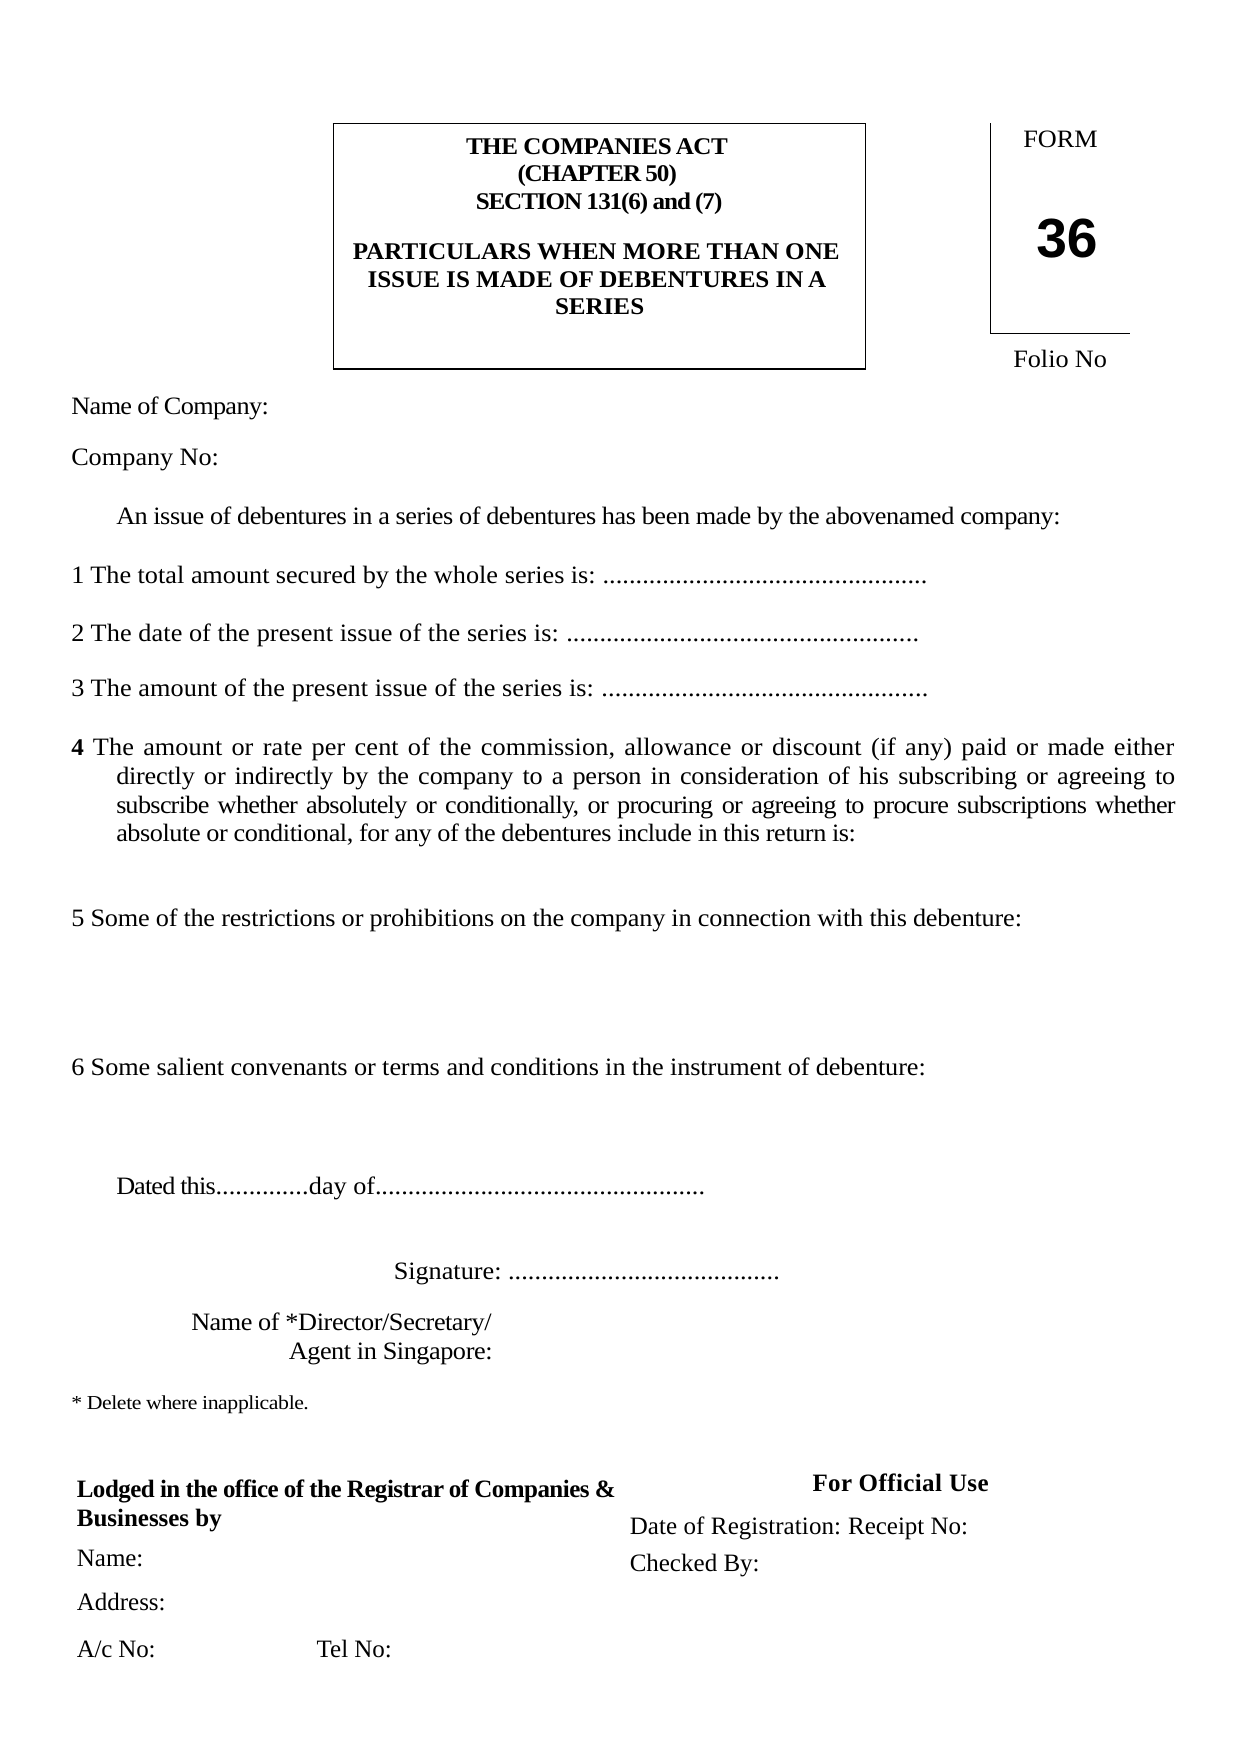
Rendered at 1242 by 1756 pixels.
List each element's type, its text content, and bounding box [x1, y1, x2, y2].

table_header For Official Use Date of Registration: Receipt No: Checked By: [624, 1469, 1177, 1669]
text 4 The amount or rate per cent of the commission, allowance or discount (if any) paid or made either directly or indirectly by the company to a person in consideration of his subscribing or agreeing to subscribe whether absolutely or conditionally, or procuring or agreeing to procure subscriptions whether absolute or conditional, for any of the debentures include in this return is: [71, 732, 1177, 847]
text 6 Some salient convenants or terms and conditions in the instrument of debenture: [71, 1052, 1177, 1081]
text Name of *Director/Secretary/ [191, 1307, 1177, 1336]
table_cell [334, 333, 865, 368]
text Company No: <o.uen> [71, 442, 1177, 471]
text * Delete where inapplicable. [71, 1391, 1177, 1414]
text 5 Some of the restrictions or prohibitions on the company in connection with this debenture: [71, 903, 1177, 932]
text 1 The total amount secured by the whole series is: [71, 560, 1177, 588]
text 2 The date of the present issue of the series is: [71, 618, 1177, 647]
text Dated this day of [116, 1171, 1177, 1200]
table_cell [333, 370, 866, 383]
table_header FORM 36 [991, 123, 1130, 332]
text Name of Company: <o.name> [71, 391, 1177, 420]
text 3 The amount of the present issue of the series is: [71, 673, 1177, 702]
table_cell [866, 333, 991, 368]
text An issue of debentures in a series of debentures has been made by the abovenamed company: [116, 501, 1177, 530]
table_cell Folio No [991, 334, 1130, 383]
table_cell [866, 368, 991, 383]
text Signature: [393, 1256, 1177, 1285]
table_header THE COMPANIES ACT (CHAPTER 50) SECTION 131(6) and (7) PARTICULARS WHEN MORE THAN ONE ISSUE IS MADE OF DEBENTURES IN A SERIES [334, 124, 865, 332]
table_header Lodged in the office of the Registrar of Companies & Businesses by Name: Address: A/c No: Tel No: [71, 1469, 624, 1669]
text Agent in Singapore: <get_director1(o.id)['name']> [288, 1336, 1177, 1365]
table_header [866, 123, 990, 332]
